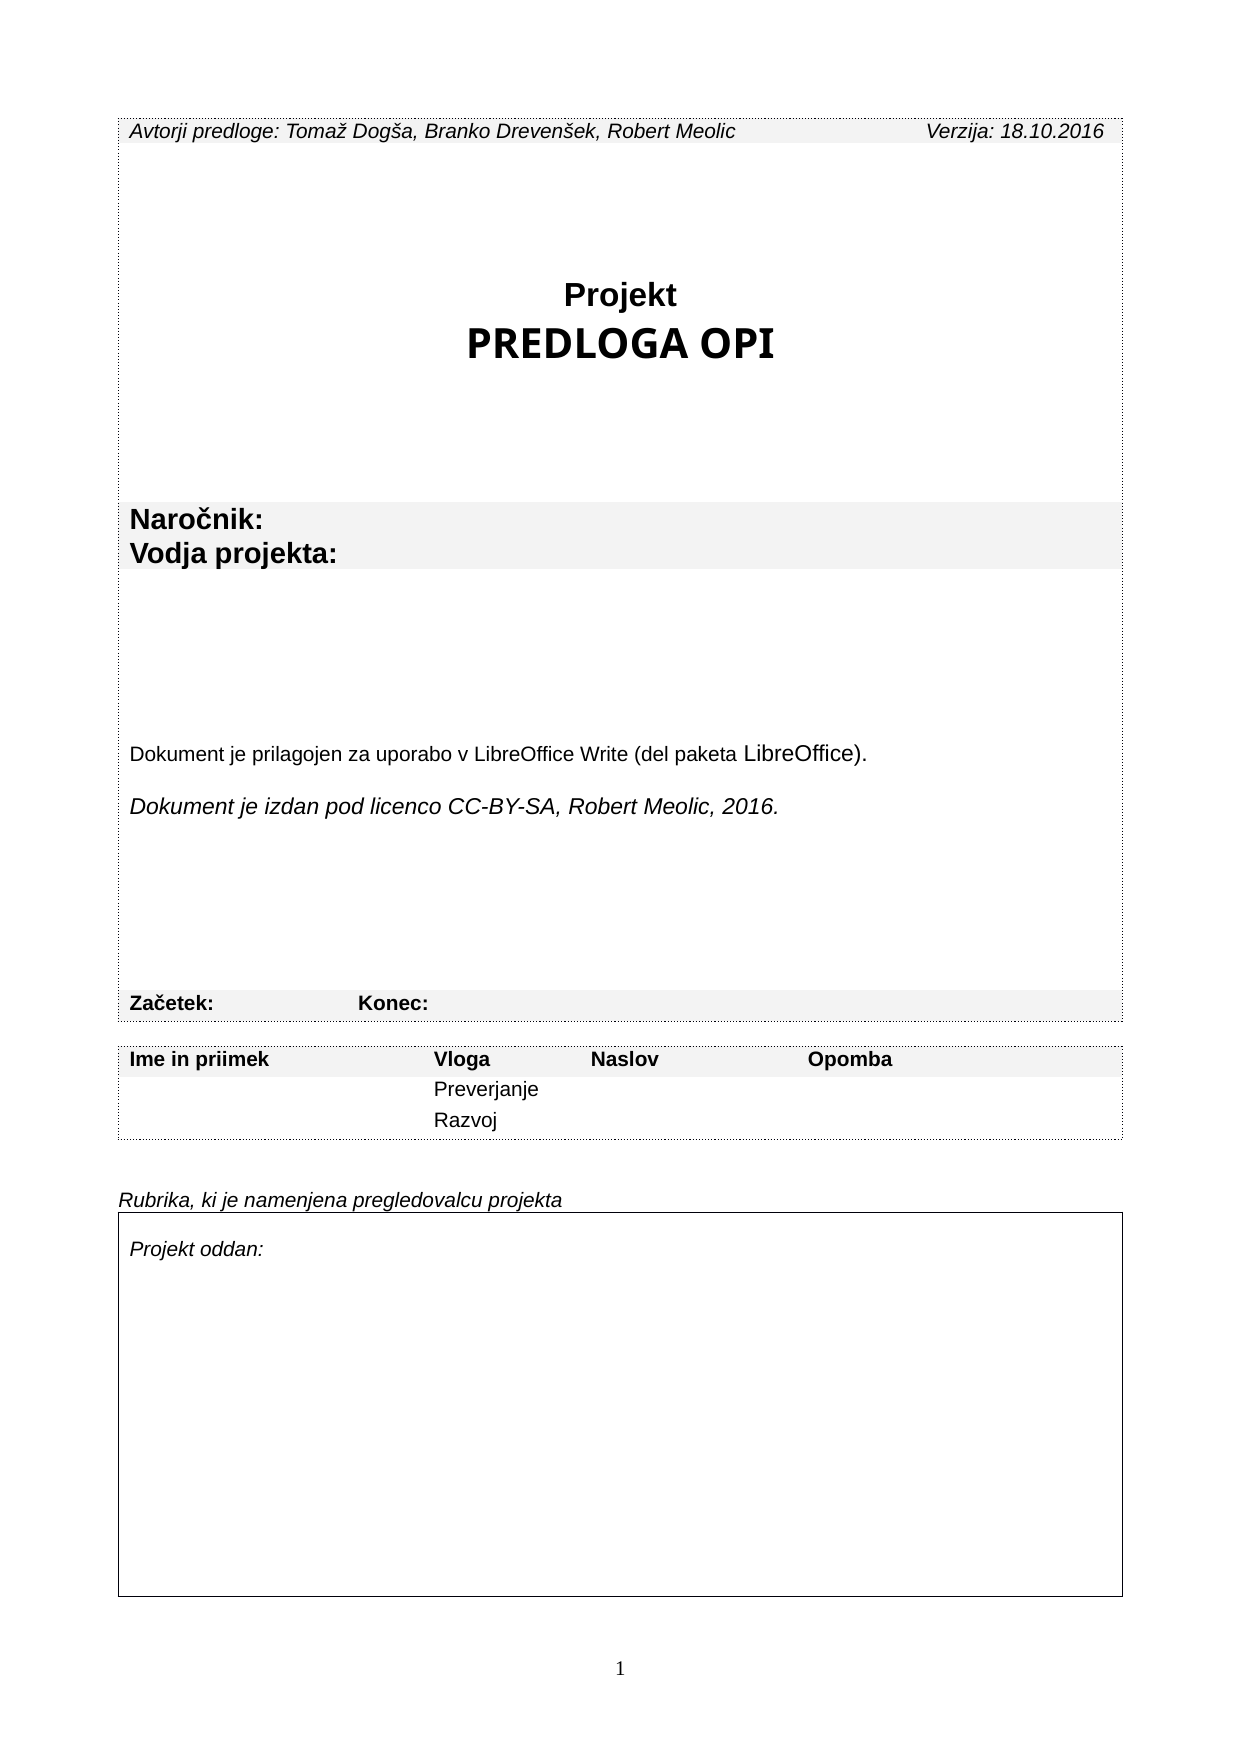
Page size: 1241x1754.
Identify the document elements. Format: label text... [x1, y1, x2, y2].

table_header Naslov [579, 1046, 796, 1077]
table_cell Razvoj [422, 1108, 579, 1139]
table_cell Preverjanje [422, 1077, 579, 1108]
table_cell [796, 1108, 1122, 1139]
table_cell [118, 1108, 422, 1139]
table_cell [118, 1077, 422, 1108]
table_cell [796, 1077, 1122, 1108]
table_header Ime in priimek [118, 1046, 422, 1077]
table_cell Naročnik: [118, 502, 1122, 536]
table_cell Začetek: Konec: [118, 990, 1122, 1021]
table_header Avtorji predloge: Tomaž Dogša, Branko Drevenšek, Robert Meolic Verzija: 18.10.2016 [118, 118, 1122, 143]
text Rubrika, ki je namenjena pregledovalcu projekta [118, 1188, 1122, 1212]
table_cell Vodja projekta: [118, 536, 1122, 569]
table_header Vloga [422, 1046, 579, 1077]
table_cell [579, 1077, 796, 1108]
table_cell Dokument je prilagojen za uporabo v LibreOffice Write (del paketa LibreOffice). Dokument je izdan pod licenco CC-BY-SA, Robert Meolic, 2016. [118, 569, 1122, 990]
table_cell [579, 1108, 796, 1139]
table_cell Projekt PREDLOGA OPI [118, 143, 1122, 502]
table_header Projekt oddan: [119, 1213, 1122, 1596]
table_header Opomba [796, 1046, 1122, 1077]
